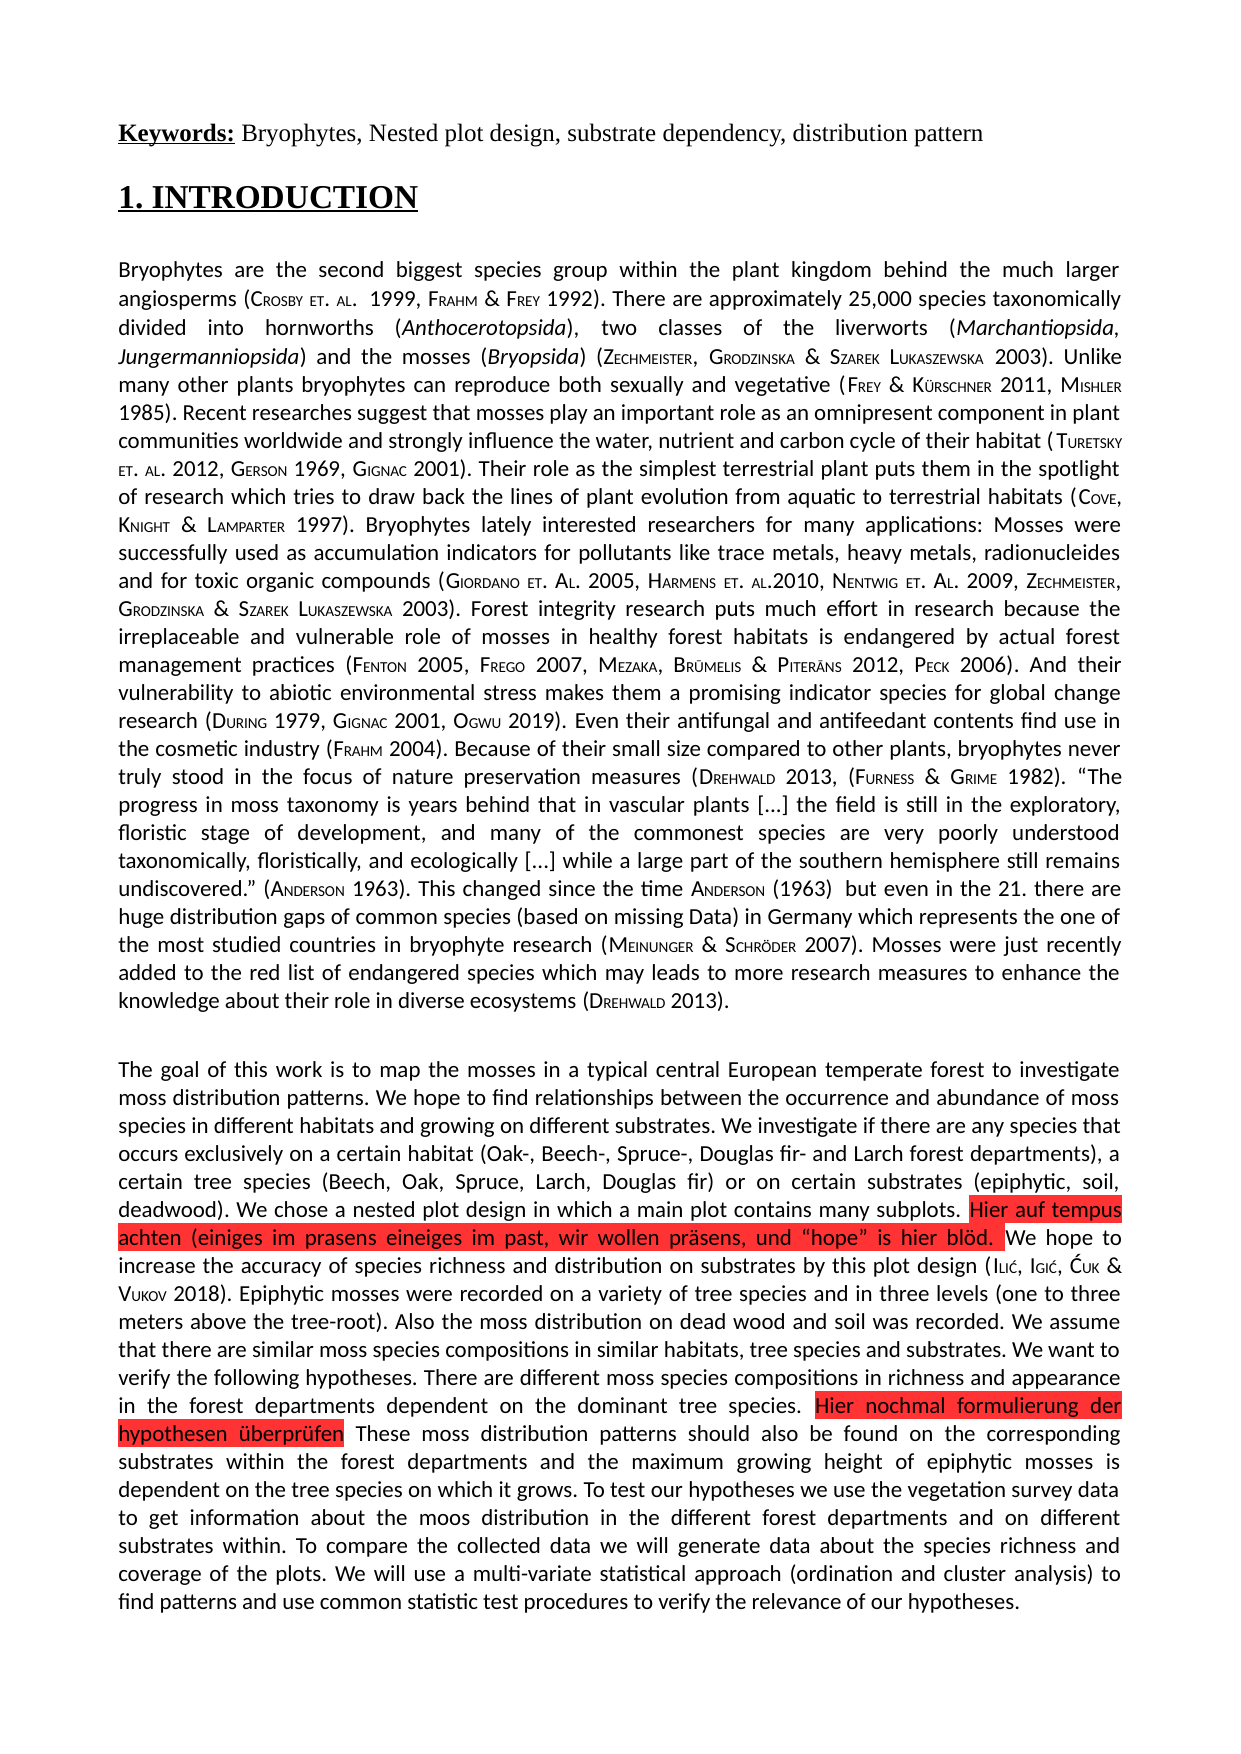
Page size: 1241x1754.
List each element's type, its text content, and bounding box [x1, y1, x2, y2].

text 1. INTRODUCTION [118, 177, 1122, 215]
text Keywords: Bryophytes, Nested plot design, substrate dependency, distribution pattern [118, 118, 1122, 147]
text The goal of this work is to map the mosses in a typical central European temperate forest to investigate moss distribution patterns. We hope to find relationships between the occurrence and abundance of moss species in different habitats and growing on different substrates. We investigate if there are any species that occurs exclusively on a certain habitat (Oak-, Beech-, Spruce-, Douglas fir- and Larch forest departments), a certain tree species (Beech, Oak, Spruce, Larch, Douglas fir) or on certain substrates (epiphytic, soil, deadwood). We chose a nested plot design in which a main plot contains many subplots. Hier auf tempus achten (einiges im prasens eineiges im past, wir wollen präsens, und “hope” is hier blöd. We hope to increase the accuracy of species richness and distribution on substrates by this plot design (Ilić, Igić, Ćuk & Vukov 2018). Epiphytic mosses were recorded on a variety of tree species and in three levels (one to three meters above the tree-root). Also the moss distribution on dead wood and soil was recorded. We assume that there are similar moss species compositions in similar habitats, tree species and substrates. We want to verify the following hypotheses. There are different moss species compositions in richness and appearance in the forest departments dependent on the dominant tree species. Hier nochmal formulierung der hypothesen überprüfen These moss distribution patterns should also be found on the corresponding substrates within the forest departments and the maximum growing height of epiphytic mosses is dependent on the tree species on which it grows. To test our hypotheses we use the vegetation survey data to get information about the moos distribution in the different forest departments and on different substrates within. To compare the collected data we will generate data about the species richness and coverage of the plots. We will use a multi-variate statistical approach (ordination and cluster analysis) to find patterns and use common statistic test procedures to verify the relevance of our hypotheses. [118, 1055, 1122, 1615]
text Bryophytes are the second biggest species group within the plant kingdom behind the much larger angiosperms (Crosby et. al. 1999, Frahm & Frey 1992). There are approximately 25,000 species taxonomically divided into hornworths (Anthocerotopsida), two classes of the liverworts (Marchantiopsida, Jungermanniopsida) and the mosses (Bryopsida) (Zechmeister, Grodzinska & Szarek Lukaszewska 2003). Unlike many other plants bryophytes can reproduce both sexually and vegetative (Frey & Kürschner 2011, Mishler 1985). Recent researches suggest that mosses play an important role as an omnipresent component in plant communities worldwide and strongly influence the water, nutrient and carbon cycle of their habitat (Turetsky et. al. 2012, Gerson 1969, Gignac 2001). Their role as the simplest terrestrial plant puts them in the spotlight of research which tries to draw back the lines of plant evolution from aquatic to terrestrial habitats (Cove, Knight & Lamparter 1997). Bryophytes lately interested researchers for many applications: Mosses were successfully used as accumulation indicators for pollutants like trace metals, heavy metals, radionucleides and for toxic organic compounds (Giordano et. Al. 2005, Harmens et. al.2010, Nentwig et. Al. 2009, Zechmeister, Grodzinska & Szarek Lukaszewska 2003). Forest integrity research puts much effort in research because the irreplaceable and vulnerable role of mosses in healthy forest habitats is endangered by actual forest management practices (Fenton 2005, Frego 2007, Mezaka, Brūmelis & Piterāns 2012, Peck 2006). And their vulnerability to abiotic environmental stress makes them a promising indicator species for global change research (During 1979, Gignac 2001, Ogwu 2019). Even their antifungal and antifeedant contents find use in the cosmetic industry (Frahm 2004). Because of their small size compared to other plants, bryophytes never truly stood in the focus of nature preservation measures (Drehwald 2013, (Furness & Grime 1982). “The progress in moss taxonomy is years behind that in vascular plants [...] the field is still in the exploratory, floristic stage of development, and many of the commonest species are very poorly understood taxonomically, floristically, and ecologically [...] while a large part of the southern hemisphere still remains undiscovered.” (Anderson 1963). This changed since the time Anderson (1963) but even in the 21. there are huge distribution gaps of common species (based on missing Data) in Germany which represents the one of the most studied countries in bryophyte research (Meinunger & Schröder 2007). Mosses were just recently added to the red list of endangered species which may leads to more research measures to enhance the knowledge about their role in diverse ecosystems (Drehwald 2013). [118, 256, 1122, 1014]
